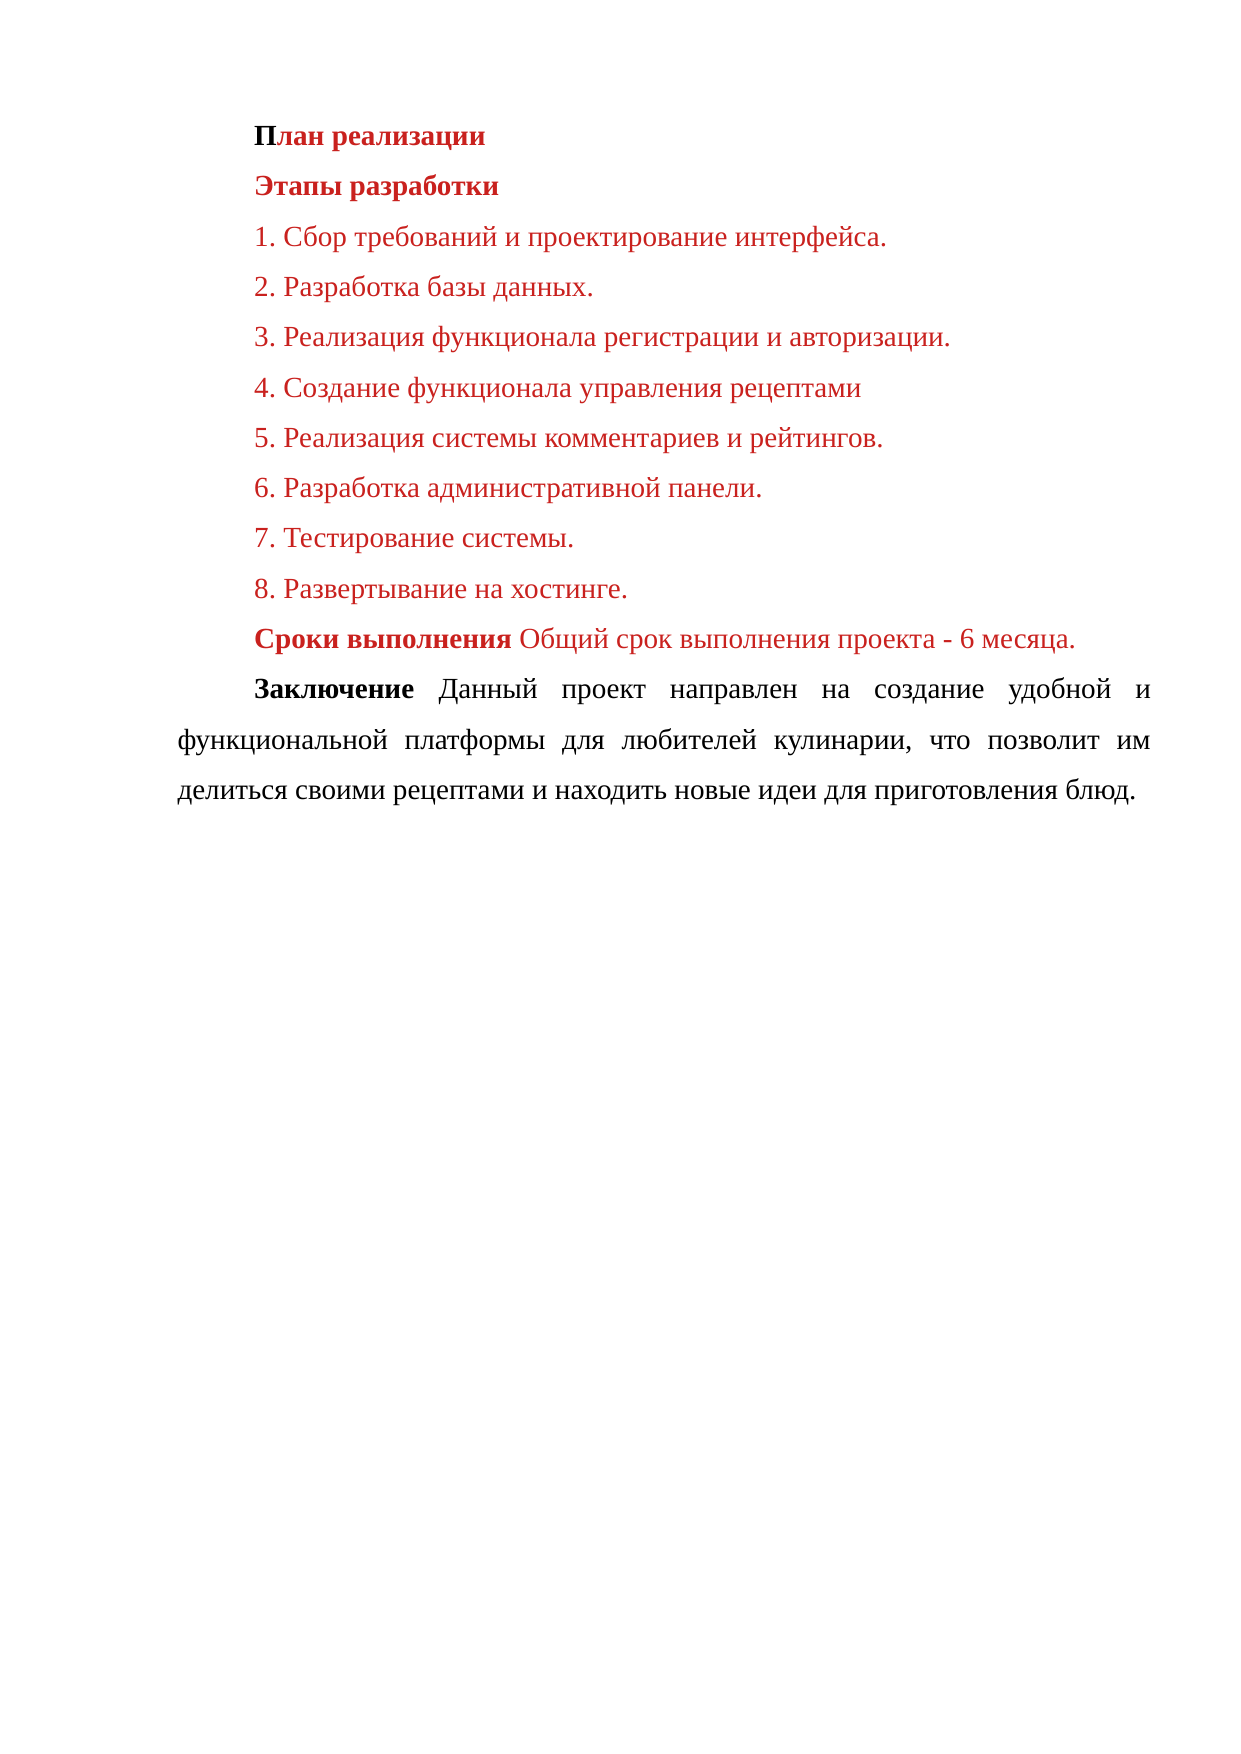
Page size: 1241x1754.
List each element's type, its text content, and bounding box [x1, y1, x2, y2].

text Этапы разработки [177, 168, 1152, 202]
text План реализации [177, 118, 1152, 152]
text 1. Сбор требований и проектирование интерфейса. [177, 219, 1152, 252]
text 6. Разработка административной панели. [177, 470, 1152, 504]
text 2. Разработка базы данных. [177, 269, 1152, 303]
text 8. Развертывание на хостинге. [177, 571, 1152, 604]
text 7. Тестирование системы. [177, 521, 1152, 554]
text Сроки выполнения Общий срок выполнения проекта - 6 месяца. [177, 621, 1152, 655]
text 3. Реализация функционала регистрации и авторизации. [177, 319, 1152, 353]
text Заключение Данный проект направлен на создание удобной и функциональной платформы для любителей кулинарии, что позволит им делиться своими рецептами и находить новые идеи для приготовления блюд. [177, 672, 1152, 806]
text 5. Реализация системы комментариев и рейтингов. [177, 420, 1152, 453]
text 4. Создание функционала управления рецептами [177, 370, 1152, 403]
